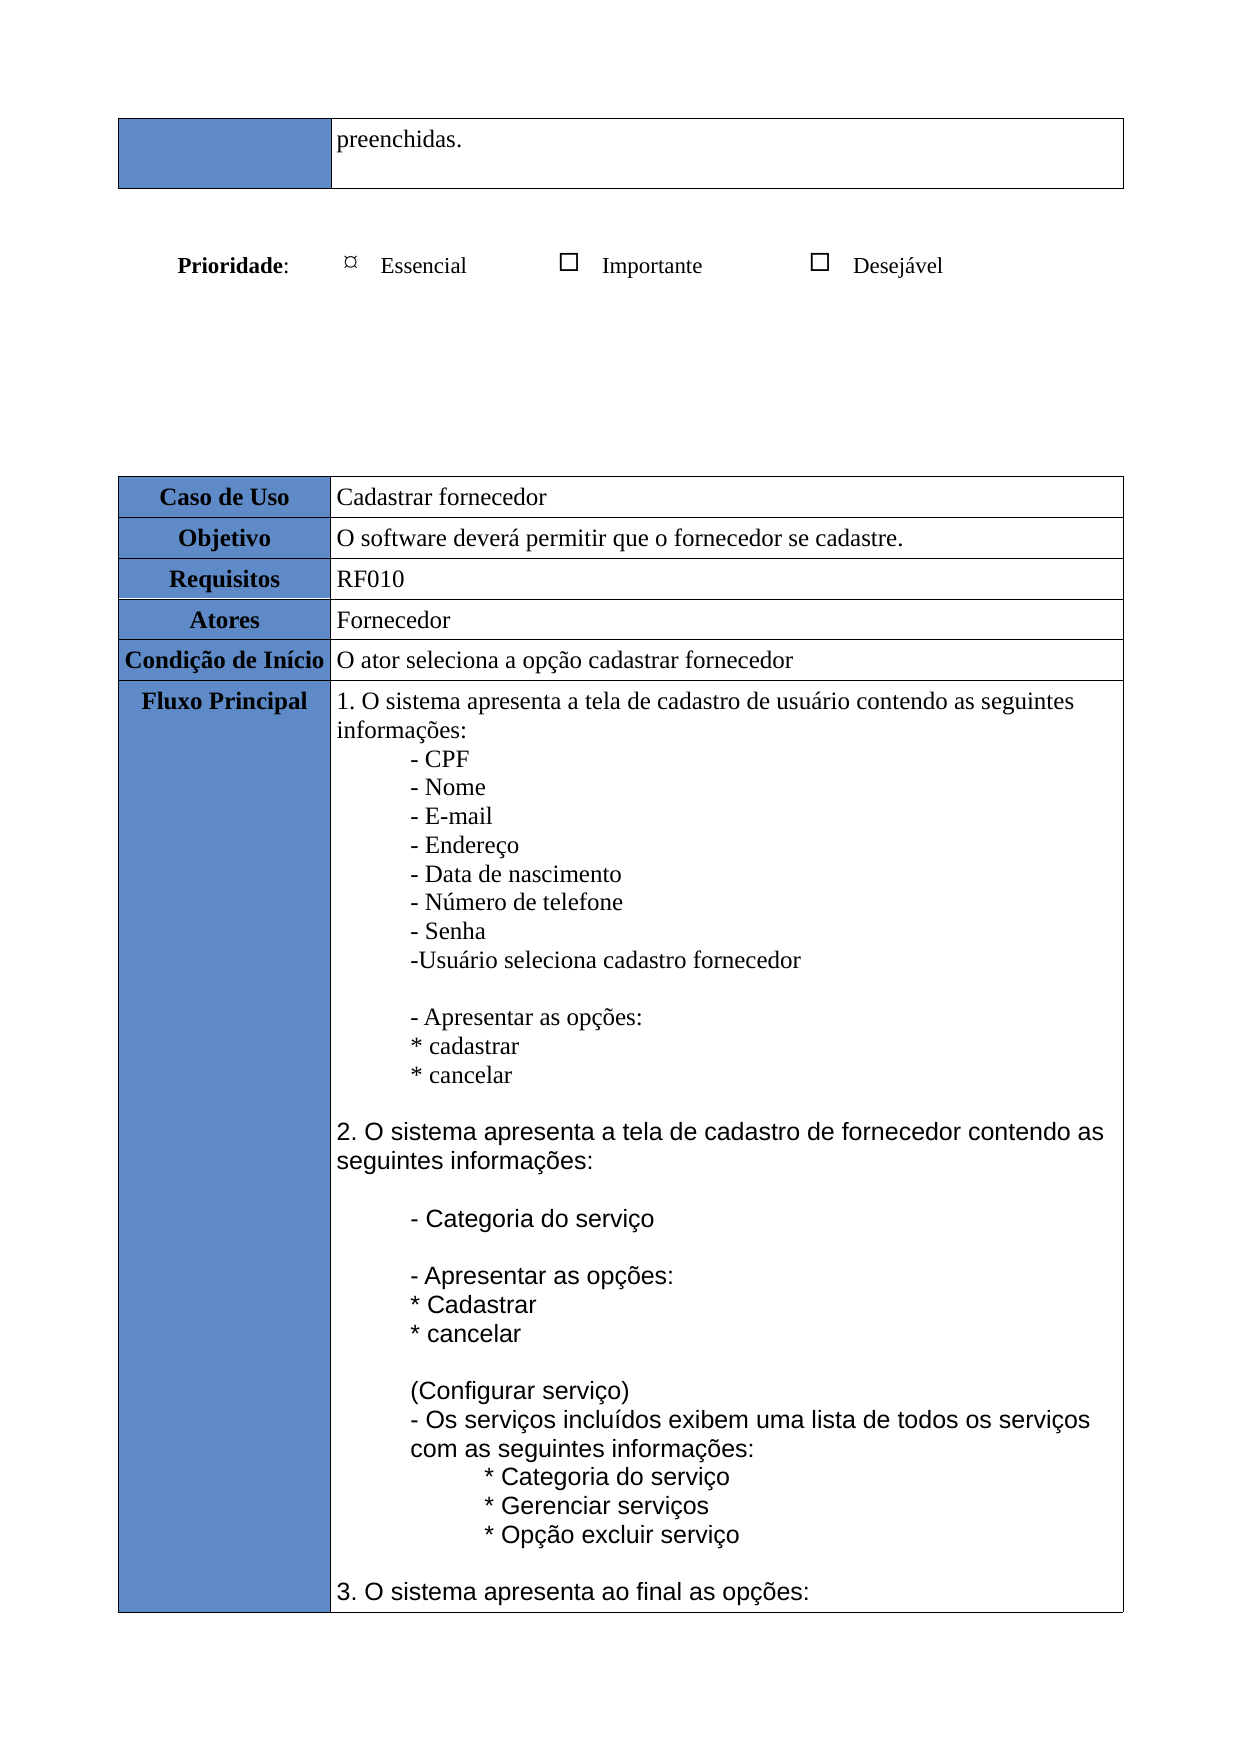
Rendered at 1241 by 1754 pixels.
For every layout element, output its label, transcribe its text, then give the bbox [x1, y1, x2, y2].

table_header Desejável [842, 229, 986, 302]
table_header Caso de Uso [119, 477, 330, 517]
table_cell [163, 375, 325, 447]
table_header Importante [591, 229, 797, 302]
table_cell [546, 302, 591, 375]
table_header Prioridade: [163, 229, 325, 302]
table_cell [591, 302, 797, 375]
table_cell [119, 119, 331, 188]
table_cell Requisitos [119, 559, 330, 598]
table_cell RF010 [331, 559, 1123, 598]
table_cell [369, 375, 546, 447]
table_cell [798, 375, 842, 447]
table_header Essencial [369, 229, 546, 302]
table_cell Fornecedor [331, 600, 1123, 639]
table_header Cadastrar fornecedor [331, 477, 1123, 517]
table_cell [325, 375, 369, 447]
table_cell [842, 375, 986, 447]
table_header x [325, 229, 369, 302]
table_cell [798, 302, 842, 375]
table_cell 1. O sistema apresenta a tela de cadastro de usuário contendo as seguintes informações: - CPF - Nome - E-mail - Endereço - Data de nascimento - Número de telefone - Senha -Usuário seleciona cadastro fornecedor - Apresentar as opções: * cadastrar * cancelar 2. O sistema apresenta a tela de cadastro de fornecedor contendo as seguintes informações: - Categoria do serviço - Apresentar as opções: * Cadastrar * cancelar (Configurar serviço) - Os serviços incluídos exibem uma lista de todos os serviços com as seguintes informações: * Categoria do serviço * Gerenciar serviços * Opção excluir serviço 3. O sistema apresenta ao final as opções: [331, 681, 1123, 1612]
table_cell [163, 302, 325, 375]
table_cell Fluxo Principal [119, 681, 330, 1612]
table_cell [325, 302, 369, 375]
table_cell O software deverá permitir que o fornecedor se cadastre. [331, 518, 1123, 558]
table_cell [842, 302, 986, 375]
table_cell [369, 302, 546, 375]
table_cell preenchidas. [332, 119, 1123, 188]
table_cell Objetivo [119, 518, 330, 558]
table_cell [591, 375, 797, 447]
table_cell Atores [119, 600, 330, 639]
table_cell O ator seleciona a opção cadastrar fornecedor [331, 640, 1123, 680]
table_header  [546, 229, 591, 302]
table_cell Condição de Início [119, 640, 330, 680]
table_cell [546, 375, 591, 447]
table_header  [798, 229, 842, 302]
